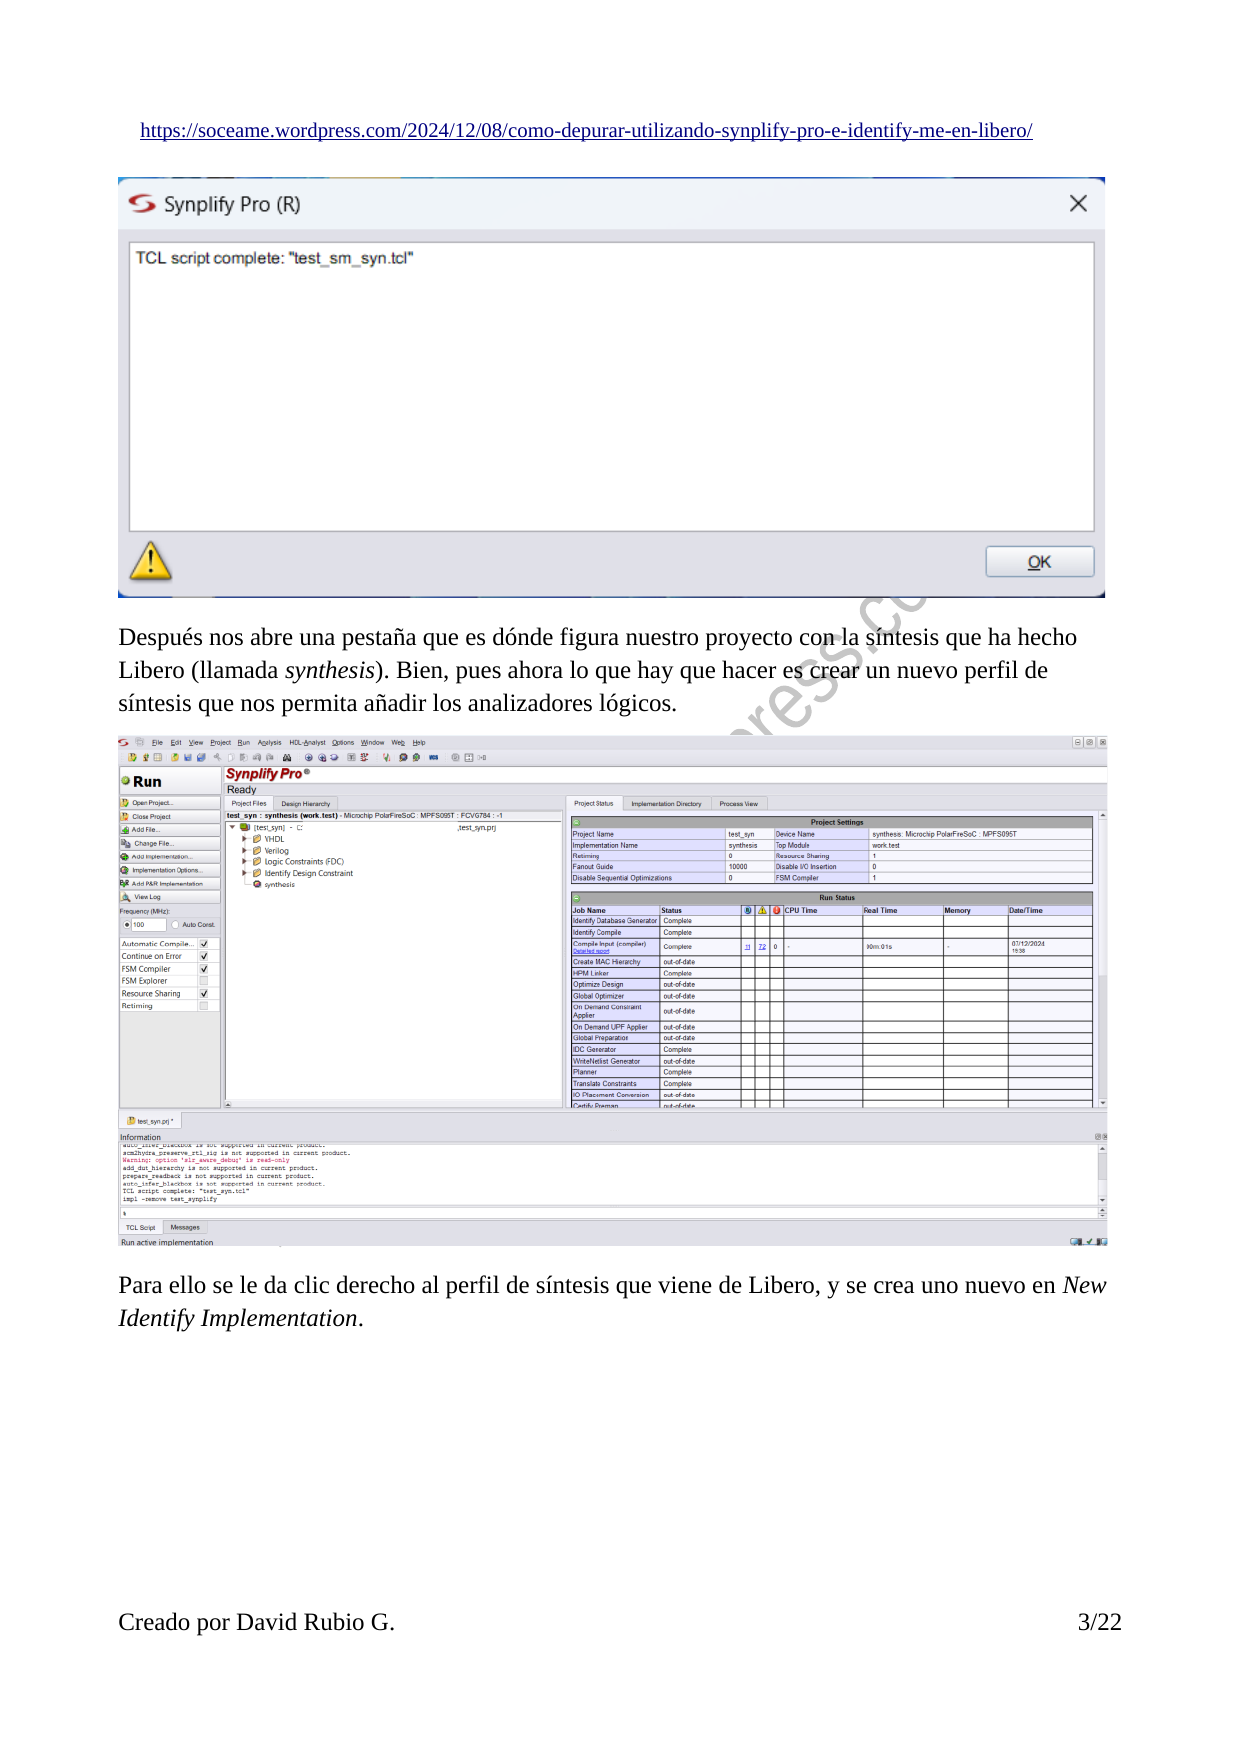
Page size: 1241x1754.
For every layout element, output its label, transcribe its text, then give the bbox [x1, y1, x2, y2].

text Después nos abre una pestaña que es dónde figura nuestro proyecto con la síntesis que ha hecho Libero (llamada synthesis). Bien, pues ahora lo que hay que hacer es crear un nuevo perfil de síntesis que nos permita añadir los analizadores lógicos. [118, 622, 1122, 717]
picture [118, 177, 1106, 598]
picture [118, 735, 1108, 1246]
text Para ello se le da clic derecho al perfil de síntesis que viene de Libero, y se crea uno nuevo en New Identify Implementation. [118, 1270, 1122, 1332]
